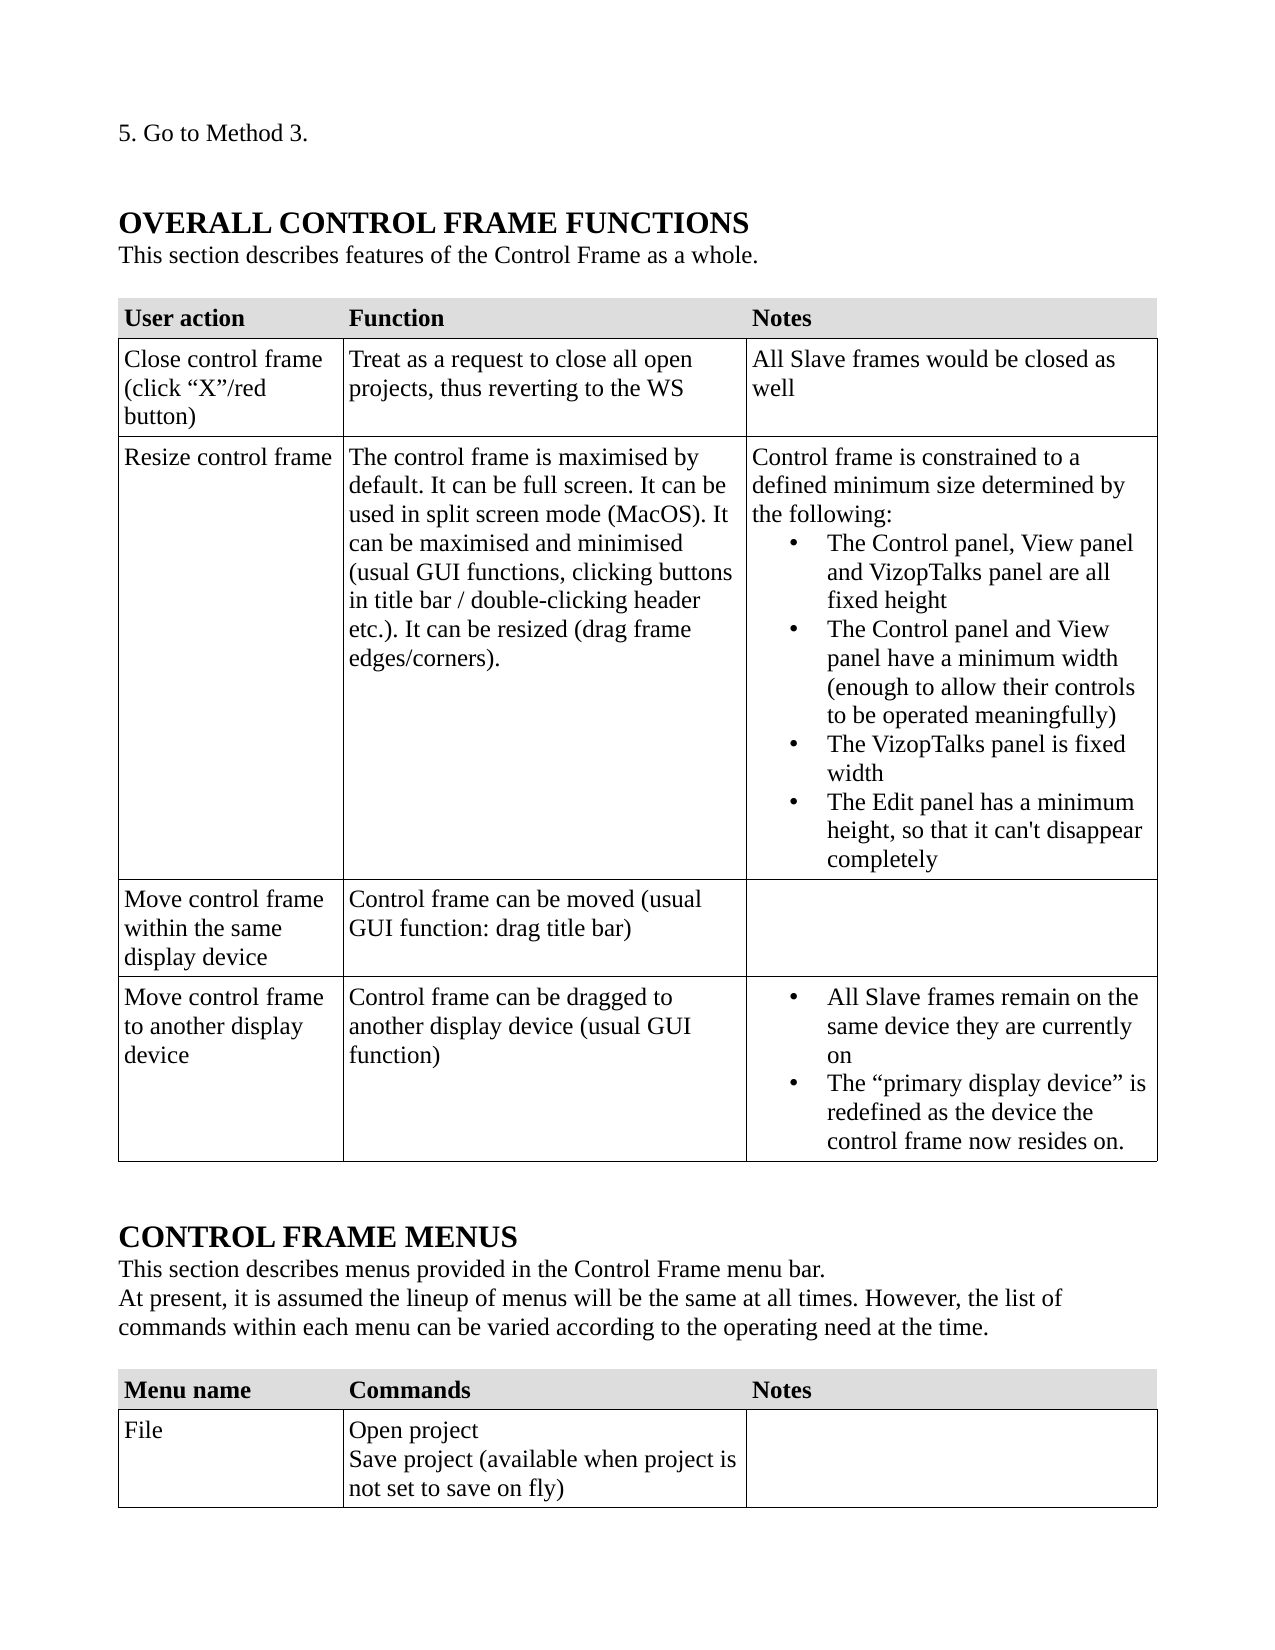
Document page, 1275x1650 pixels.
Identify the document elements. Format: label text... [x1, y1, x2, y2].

text CONTROL FRAME MENUS [118, 1218, 1157, 1254]
text OVERALL CONTROL FRAME FUNCTIONS [118, 204, 1157, 240]
table_cell Move control frame within the same display device [119, 880, 343, 976]
table_header User action [118, 298, 343, 338]
text This section describes menus provided in the Control Frame menu bar. [118, 1254, 1157, 1283]
table_header Notes [746, 298, 1157, 338]
table_cell All Slave frames remain on the same device they are currently on The “primary display device” is redefined as the device the control frame now resides on. [747, 977, 1157, 1161]
table_cell Open project Save project (available when project is not set to save on fly) [344, 1410, 746, 1507]
table_cell Resize control frame [119, 437, 343, 879]
table_header Notes [746, 1369, 1157, 1409]
table_cell Treat as a request to close all open projects, thus reverting to the WS [344, 339, 746, 436]
table_cell [747, 880, 1157, 976]
table_cell File [119, 1410, 343, 1507]
text This section describes features of the Control Frame as a whole. [118, 240, 1157, 269]
table_cell The control frame is maximised by default. It can be full screen. It can be used in split screen mode (MacOS). It can be maximised and minimised (usual GUI functions, clicking buttons in title bar / double-clicking header etc.). It can be resized (drag frame edges/corners). [344, 437, 746, 879]
table_header Commands [343, 1369, 746, 1409]
table_cell Move control frame to another display device [119, 977, 343, 1161]
table_cell Control frame can be dragged to another display device (usual GUI function) [344, 977, 746, 1161]
table_header Menu name [118, 1369, 343, 1409]
text 5. Go to Method 3. [118, 118, 1157, 147]
text At present, it is assumed the lineup of menus will be the same at all times. However, the list of commands within each menu can be varied according to the operating need at the time. [118, 1283, 1157, 1340]
table_cell Control frame can be moved (usual GUI function: drag title bar) [344, 880, 746, 976]
table_cell Control frame is constrained to a defined minimum size determined by the following: The Control panel, View panel and VizopTalks panel are all fixed height The Control panel and View panel have a minimum width (enough to allow their controls to be operated meaningfully) The VizopTalks panel is fixed width The Edit panel has a minimum height, so that it can't disappear completely [747, 437, 1157, 879]
table_cell All Slave frames would be closed as well [747, 339, 1157, 436]
table_cell Close control frame (click “X”/red button) [119, 339, 343, 436]
table_header Function [343, 298, 746, 338]
table_cell [747, 1410, 1157, 1507]
